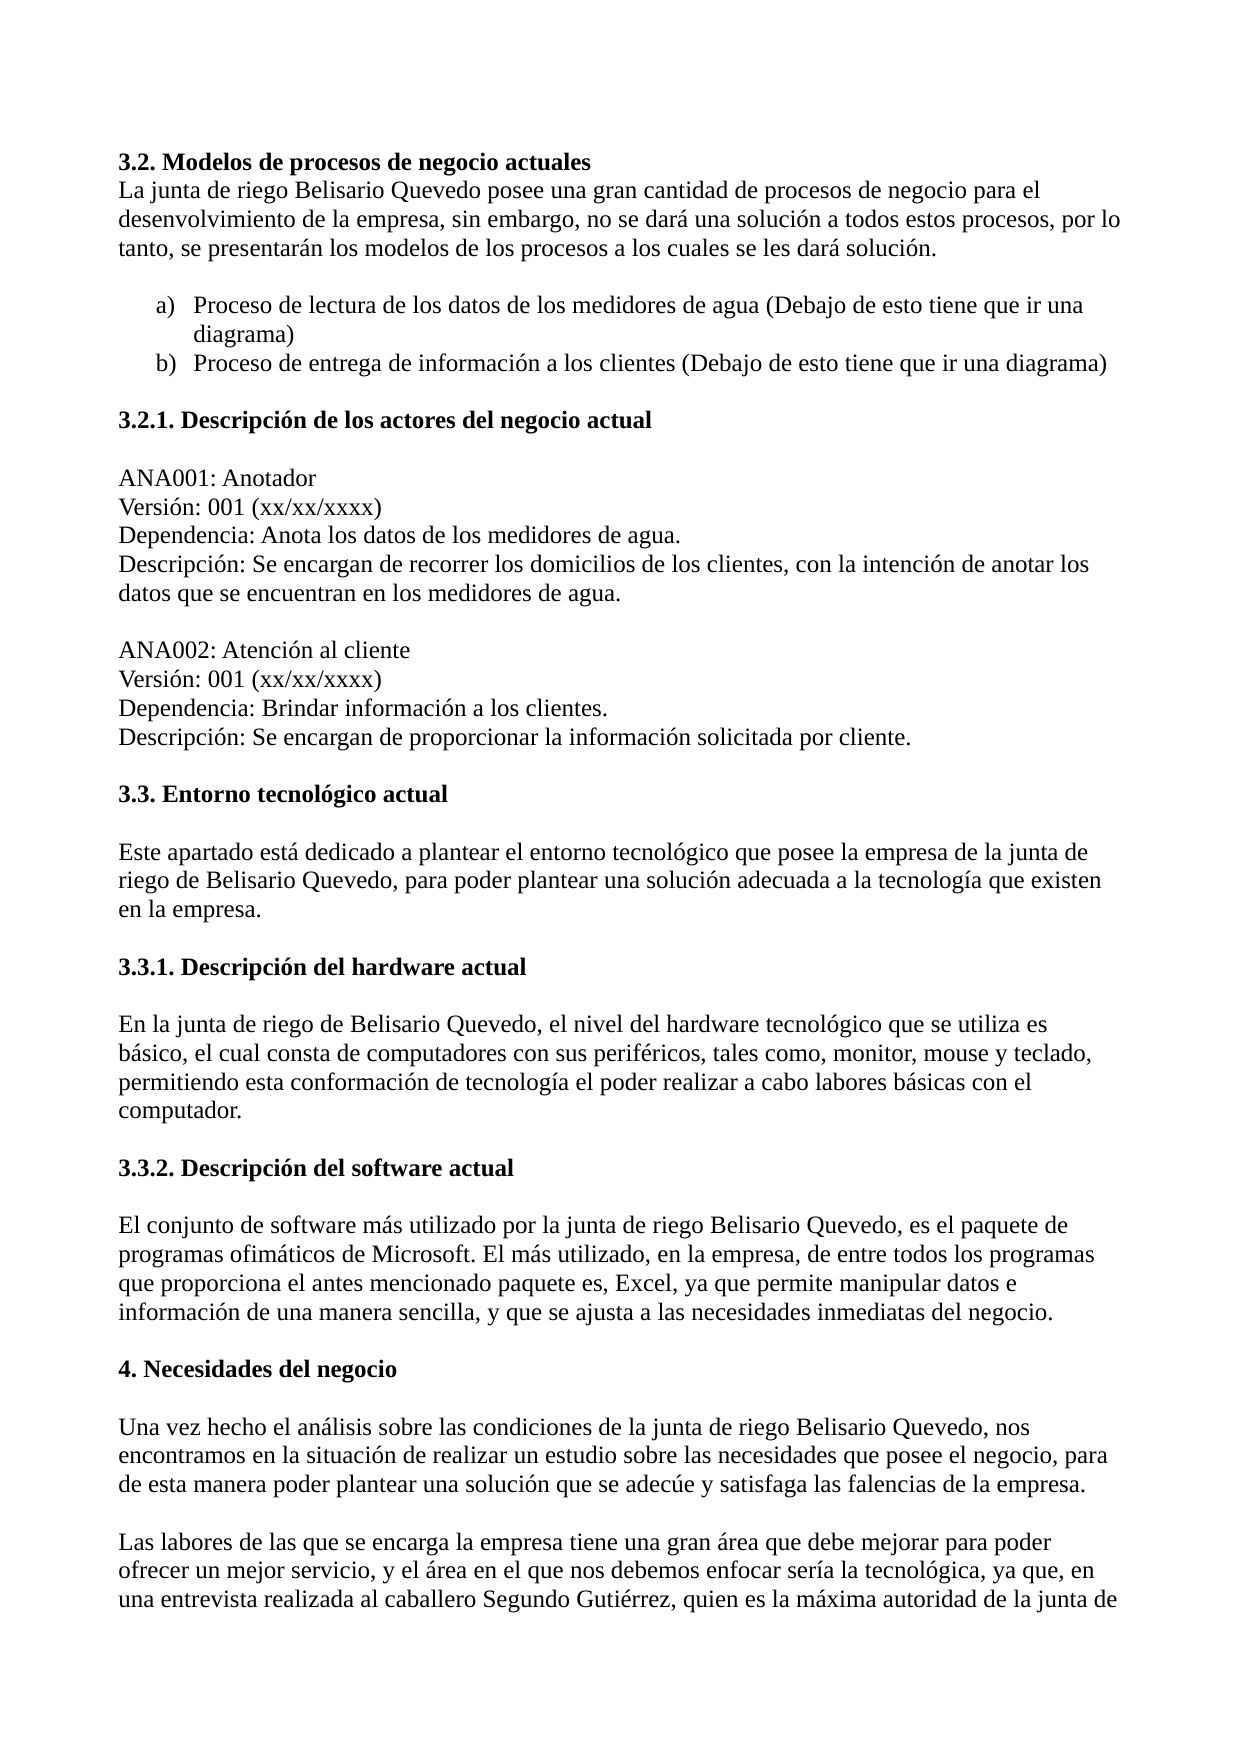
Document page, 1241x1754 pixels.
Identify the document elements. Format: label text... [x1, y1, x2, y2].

text La junta de riego Belisario Quevedo posee una gran cantidad de procesos de negocio para el desenvolvimiento de la empresa, sin embargo, no se dará una solución a todos estos procesos, por lo tanto, se presentarán los modelos de los procesos a los cuales se les dará solución. [118, 176, 1122, 262]
text Descripción: Se encargan de recorrer los domicilios de los clientes, con la intención de anotar los datos que se encuentran en los medidores de agua. [118, 549, 1122, 607]
text 3.3. Entorno tecnológico actual [118, 779, 1122, 808]
text ANA001: Anotador [118, 463, 1122, 492]
text Dependencia: Anota los datos de los medidores de agua. [118, 521, 1122, 549]
list Proceso de entrega de información a los clientes (Debajo de esto tiene que ir una diagrama) [156, 348, 1122, 377]
text Versión: 001 (xx/xx/xxxx) [118, 492, 1122, 521]
text 3.3.2. Descripción del software actual [118, 1153, 1122, 1182]
text En la junta de riego de Belisario Quevedo, el nivel del hardware tecnológico que se utiliza es básico, el cual consta de computadores con sus periféricos, tales como, monitor, mouse y teclado, permitiendo esta conformación de tecnología el poder realizar a cabo labores básicas con el computador. [118, 1009, 1122, 1124]
text Dependencia: Brindar información a los clientes. [118, 693, 1122, 722]
text Este apartado está dedicado a plantear el entorno tecnológico que posee la empresa de la junta de riego de Belisario Quevedo, para poder plantear una solución adecuada a la tecnología que existen en la empresa. [118, 837, 1122, 923]
text Versión: 001 (xx/xx/xxxx) [118, 664, 1122, 693]
list Proceso de lectura de los datos de los medidores de agua (Debajo de esto tiene que ir una diagrama) [156, 291, 1122, 348]
text 3.3.1. Descripción del hardware actual [118, 952, 1122, 981]
text Una vez hecho el análisis sobre las condiciones de la junta de riego Belisario Quevedo, nos encontramos en la situación de realizar un estudio sobre las necesidades que posee el negocio, para de esta manera poder plantear una solución que se adecúe y satisfaga las falencias de la empresa. [118, 1412, 1122, 1498]
text ANA002: Atención al cliente [118, 636, 1122, 664]
text El conjunto de software más utilizado por la junta de riego Belisario Quevedo, es el paquete de programas ofimáticos de Microsoft. El más utilizado, en la empresa, de entre todos los programas que proporciona el antes mencionado paquete es, Excel, ya que permite manipular datos e información de una manera sencilla, y que se ajusta a las necesidades inmediatas del negocio. [118, 1211, 1122, 1326]
text Las labores de las que se encarga la empresa tiene una gran área que debe mejorar para poder ofrecer un mejor servicio, y el área en el que nos debemos enfocar sería la tecnológica, ya que, en una entrevista realizada al caballero Segundo Gutiérrez, quien es la máxima autoridad de la junta de [118, 1527, 1122, 1613]
text Descripción: Se encargan de proporcionar la información solicitada por cliente. [118, 722, 1122, 751]
text 3.2. Modelos de procesos de negocio actuales [118, 147, 1122, 176]
text 4. Necesidades del negocio [118, 1354, 1122, 1383]
text 3.2.1. Descripción de los actores del negocio actual [118, 406, 1122, 434]
